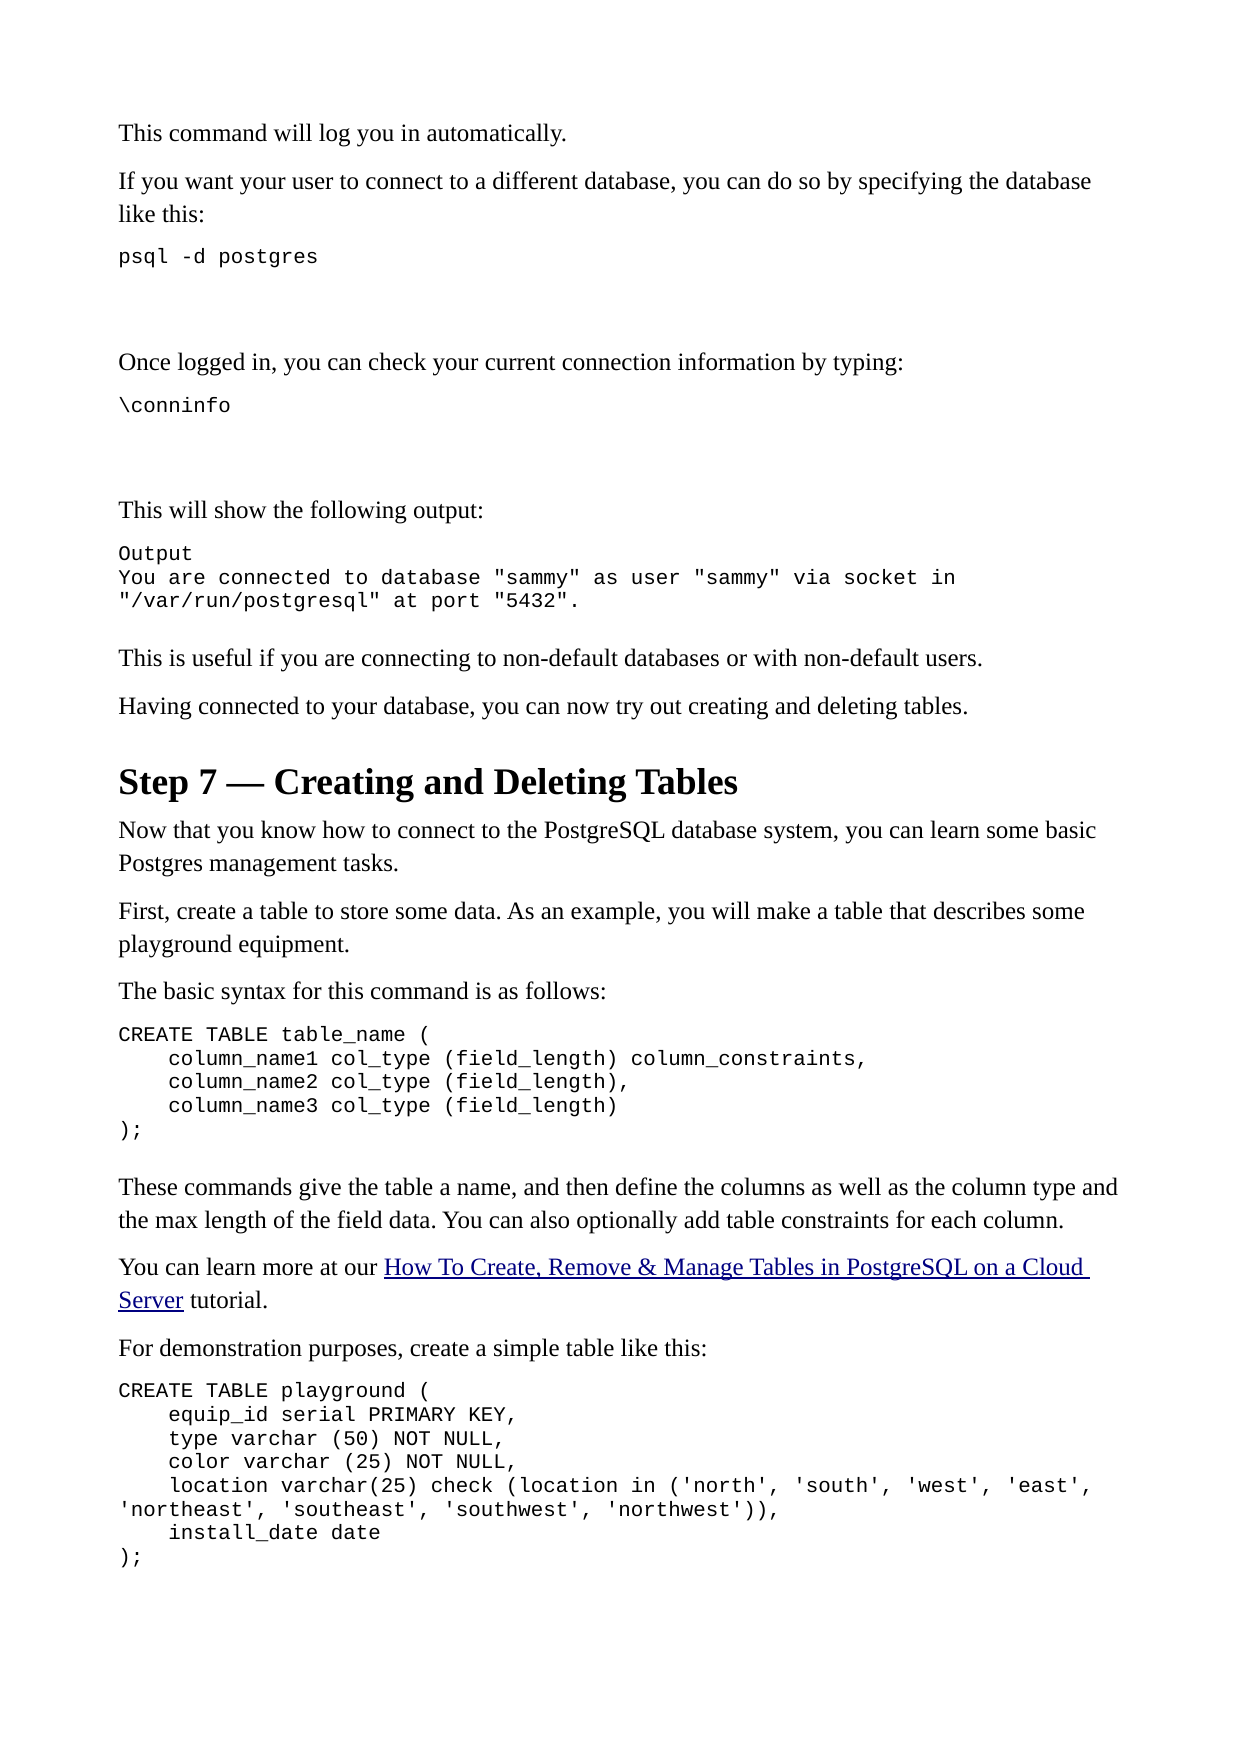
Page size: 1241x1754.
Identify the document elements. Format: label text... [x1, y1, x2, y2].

text Now that you know how to connect to the PostgreSQL database system, you can learn some basic Postgres management tasks. [118, 815, 1122, 877]
text These commands give the table a name, and then define the columns as well as the column type and the max length of the field data. You can also optionally add table constraints for each column. [118, 1172, 1122, 1233]
text This will show the following output: [118, 495, 1122, 524]
text If you want your user to connect to a different database, you can do so by specifying the database like this: [118, 166, 1122, 227]
text location varchar(25) check (location in ('north', 'south', 'west', 'east', 'northeast', 'southeast', 'southwest', 'northwest')), [118, 1475, 1122, 1522]
text column_name2 col_type (field_length), [118, 1071, 1122, 1095]
text CREATE TABLE table_name ( [118, 1024, 1122, 1048]
subtitle Step 7 — Creating and Deleting Tables [118, 759, 1122, 803]
text You can learn more at our How To Create, Remove & Manage Tables in PostgreSQL on a Cloud Server tutorial. [118, 1252, 1122, 1314]
text For demonstration purposes, create a simple table like this: [118, 1333, 1122, 1362]
text Having connected to your database, you can now try out creating and deleting tables. [118, 691, 1122, 720]
text column_name1 col_type (field_length) column_constraints, [118, 1048, 1122, 1071]
text CREATE TABLE playground ( [118, 1381, 1122, 1404]
text type varchar (50) NOT NULL, [118, 1428, 1122, 1451]
text install_date date [118, 1522, 1122, 1546]
text The basic syntax for this command is as follows: [118, 976, 1122, 1005]
text column_name3 col_type (field_length) [118, 1095, 1122, 1118]
text \conninfo [118, 395, 1122, 418]
text Output [118, 543, 1122, 567]
text This is useful if you are connecting to non-default databases or with non-default users. [118, 643, 1122, 672]
text psql -d postgres [118, 246, 1122, 270]
text color varchar (25) NOT NULL, [118, 1451, 1122, 1475]
text ); [118, 1546, 1122, 1570]
text Once logged in, you can check your current connection information by typing: [118, 347, 1122, 376]
text ); [118, 1118, 1122, 1142]
text This command will log you in automatically. [118, 118, 1122, 147]
text equip_id serial PRIMARY KEY, [118, 1404, 1122, 1428]
text You are connected to database "sammy" as user "sammy" via socket in "/var/run/postgresql" at port "5432". [118, 567, 1122, 614]
text First, create a table to store some data. As an example, you will make a table that describes some playground equipment. [118, 896, 1122, 957]
